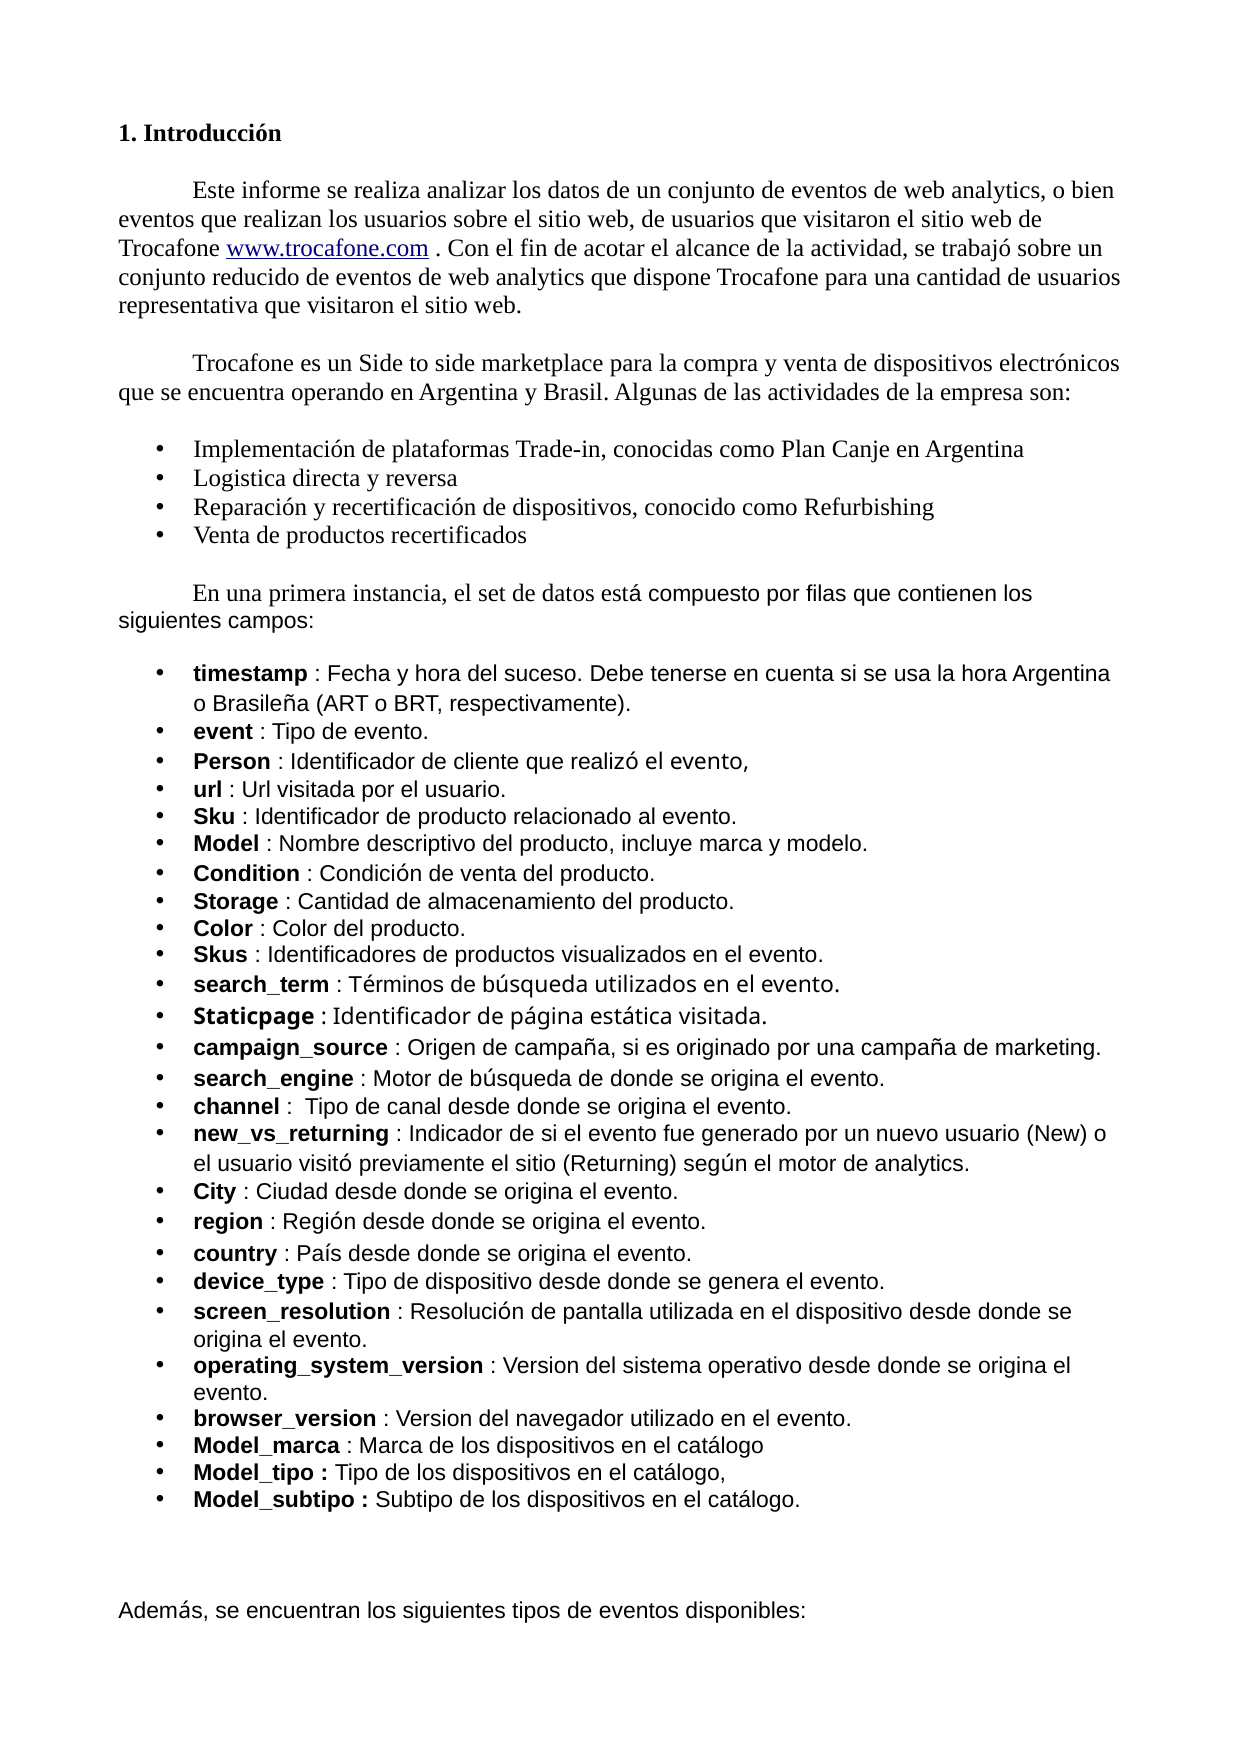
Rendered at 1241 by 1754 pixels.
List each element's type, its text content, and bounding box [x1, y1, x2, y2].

list country : País desde donde se origina el evento. [156, 1236, 1122, 1268]
list new_vs_returning : Indicador de si el evento fue generado por un nuevo usuario (New) o el usuario visitó previamente el sitio (Returning) según el motor de analytics. [156, 1120, 1122, 1178]
list Implementación de plataformas Trade-in, conocidas como Plan Canje en Argentina [156, 434, 1122, 463]
list Model_marca : Marca de los dispositivos en el catálogo [156, 1432, 1122, 1459]
list Venta de productos recertificados [156, 521, 1122, 549]
list Color : Color del producto. [156, 914, 1122, 941]
text Este informe se realiza analizar los datos de un conjunto de eventos de web analytics, o bien eventos que realizan los usuarios sobre el sitio web, de usuarios que visitaron el sitio web de Trocafone www.trocafone.com . Con el fin de acotar el alcance de la actividad, se trabajó sobre un conjunto reducido de eventos de web analytics que dispone Trocafone para una cantidad de usuarios representativa que visitaron el sitio web. [118, 176, 1122, 319]
text En una primera instancia, el set de datos está compuesto por filas que contienen los siguientes campos: [118, 578, 1122, 633]
list region : Región desde donde se origina el evento. [156, 1205, 1122, 1236]
list browser_version : Version del navegador utilizado en el evento. [156, 1405, 1122, 1432]
list channel : Tipo de canal desde donde se origina el evento. [156, 1093, 1122, 1120]
text 1. Introducción [118, 118, 1122, 147]
list url : Url visitada por el usuario. [156, 776, 1122, 803]
list search_term : Términos de búsqueda utilizados en el evento. [156, 968, 1122, 999]
list operating_system_version : Version del sistema operativo desde donde se origina el evento. [156, 1352, 1122, 1405]
list campaign_source : Origen de campaña, si es originado por una campaña de marketing. [156, 1031, 1122, 1062]
list screen_resolution : Resolución de pantalla utilizada en el dispositivo desde donde se origina el evento. [156, 1294, 1122, 1352]
list Model_subtipo : Subtipo de los dispositivos en el catálogo. [156, 1486, 1122, 1513]
list Logistica directa y reversa [156, 463, 1122, 492]
list Person : Identificador de cliente que realizó el evento, [156, 744, 1122, 776]
list City : Ciudad desde donde se origina el evento. [156, 1178, 1122, 1205]
list event : Tipo de evento. [156, 718, 1122, 744]
list Reparación y recertificación de dispositivos, conocido como Refurbishing [156, 492, 1122, 521]
list timestamp : Fecha y hora del suceso. Debe tenerse en cuenta si se usa la hora Argentina o Brasileña (ART o BRT, respectivamente). [156, 659, 1122, 718]
list search_engine : Motor de búsqueda de donde se origina el evento. [156, 1062, 1122, 1093]
list device_type : Tipo de dispositivo desde donde se genera el evento. [156, 1268, 1122, 1294]
list Condition : Condición de venta del producto. [156, 856, 1122, 888]
list Model : Nombre descriptivo del producto, incluye marca y modelo. [156, 829, 1122, 856]
list Skus : Identificadores de productos visualizados en el evento. [156, 941, 1122, 968]
list Staticpage : Identificador de página estática visitada. [156, 999, 1122, 1031]
text Trocafone es un Side to side marketplace para la compra y venta de dispositivos electrónicos que se encuentra operando en Argentina y Brasil. Algunas de las actividades de la empresa son: [118, 348, 1122, 406]
text Además, se encuentran los siguientes tipos de eventos disponibles: [118, 1594, 1122, 1626]
list Model_tipo : Tipo de los dispositivos en el catálogo, [156, 1459, 1122, 1486]
list Sku : Identificador de producto relacionado al evento. [156, 803, 1122, 829]
list Storage : Cantidad de almacenamiento del producto. [156, 888, 1122, 914]
